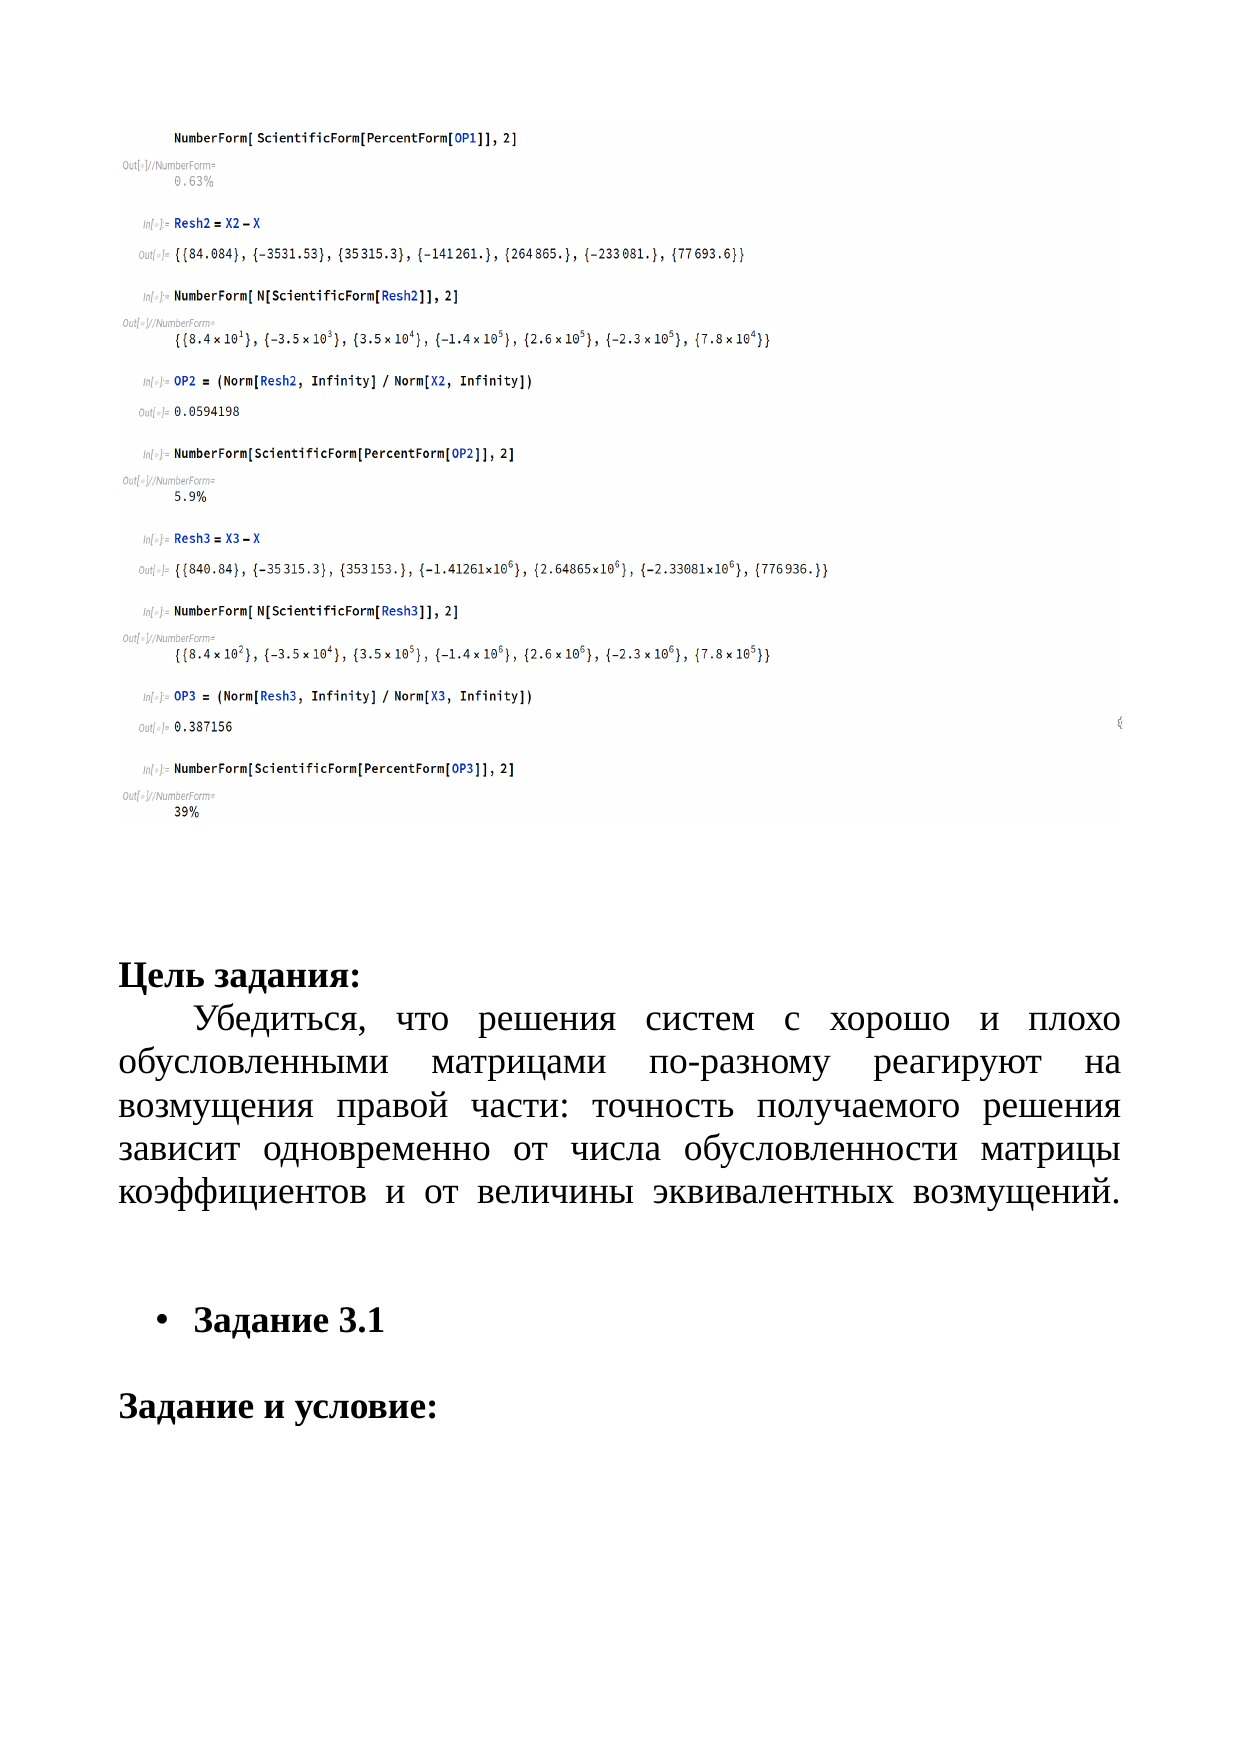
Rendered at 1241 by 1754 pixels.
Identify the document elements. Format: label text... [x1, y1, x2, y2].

text Убедиться, что решения систем с хорошо и плохо обусловленными матрицами по-разному реагируют на возмущения правой части: точность получаемого решения зависит одновременно от числа обусловленности матрицы коэффициентов и от величины эквивалентных возмущений. [118, 996, 1122, 1254]
text Цель задания: [118, 824, 1122, 996]
picture [118, 118, 1123, 824]
list Задание 3.1 [156, 1298, 1122, 1341]
text Задание и условие: [118, 1384, 1122, 1427]
